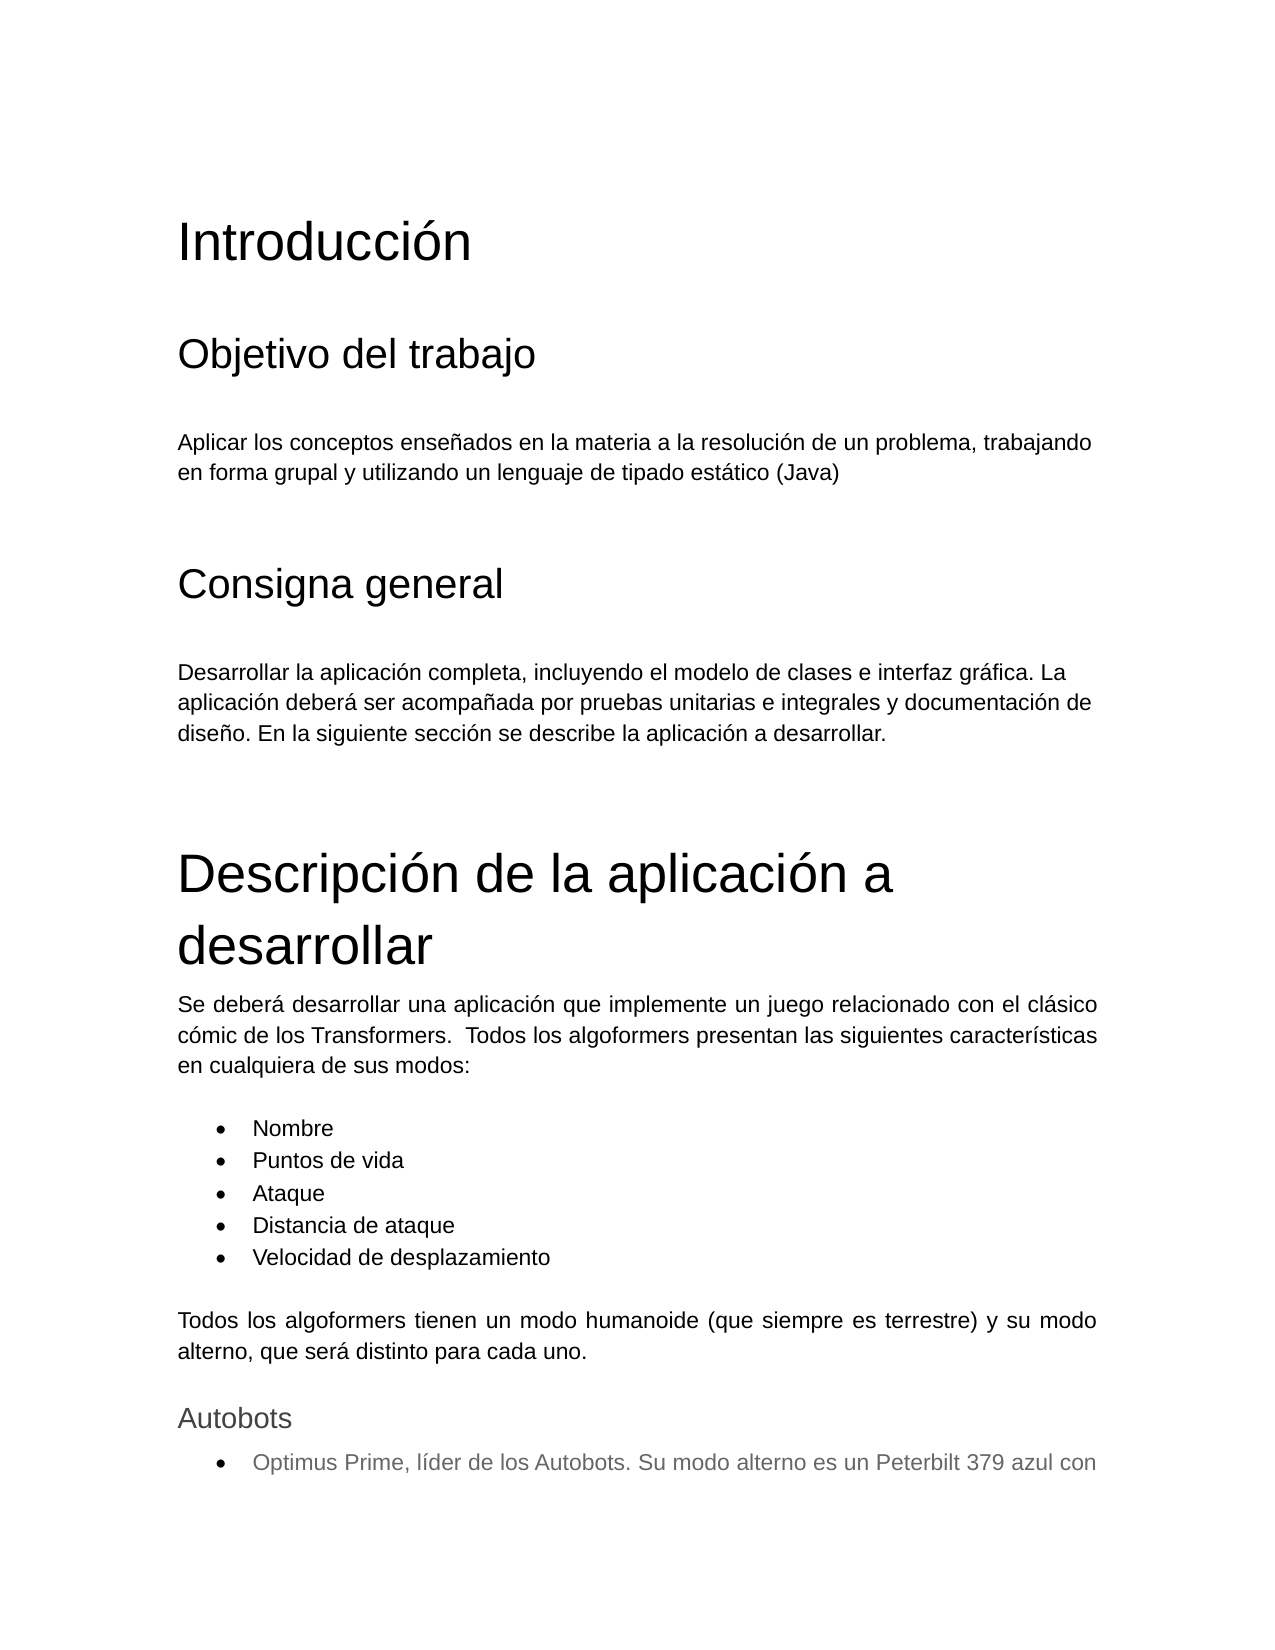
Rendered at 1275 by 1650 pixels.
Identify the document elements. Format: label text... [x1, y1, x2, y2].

list Ataque [215, 1179, 1098, 1207]
text Aplicar los conceptos enseñados en la materia a la resolución de un problema, trabajando en forma grupal y utilizando un lenguaje de tipado estático (Java) [177, 429, 1098, 486]
list Puntos de vida [215, 1146, 1098, 1174]
list Velocidad de desplazamiento [215, 1243, 1098, 1271]
list Distancia de ataque [215, 1211, 1098, 1239]
text Desarrollar la aplicación completa, incluyendo el modelo de clases e interfaz gráfica. La aplicación deberá ser acompañada por pruebas unitarias e integrales y documentación de diseño. En la siguiente sección se describe la aplicación a desarrollar. [177, 659, 1098, 746]
text Todos los algoformers tienen un modo humanoide (que siempre es terrestre) y su modo alterno, que será distinto para cada uno. [177, 1307, 1098, 1364]
text Consigna general [177, 559, 1098, 607]
text Autobots [177, 1401, 1098, 1435]
list Optimus Prime, líder de los Autobots. Su modo alterno es un Peterbilt 379 azul con [215, 1448, 1098, 1476]
text Introducción [177, 210, 1098, 272]
text Descripción de la aplicación a desarrollar [177, 842, 1098, 976]
text Se deberá desarrollar una aplicación que implemente un juego relacionado con el clásico cómic de los Transformers. Todos los algoformers presentan las siguientes características en cualquiera de sus modos: [177, 991, 1098, 1078]
text Objetivo del trabajo [177, 329, 1098, 377]
list Nombre [215, 1114, 1098, 1142]
